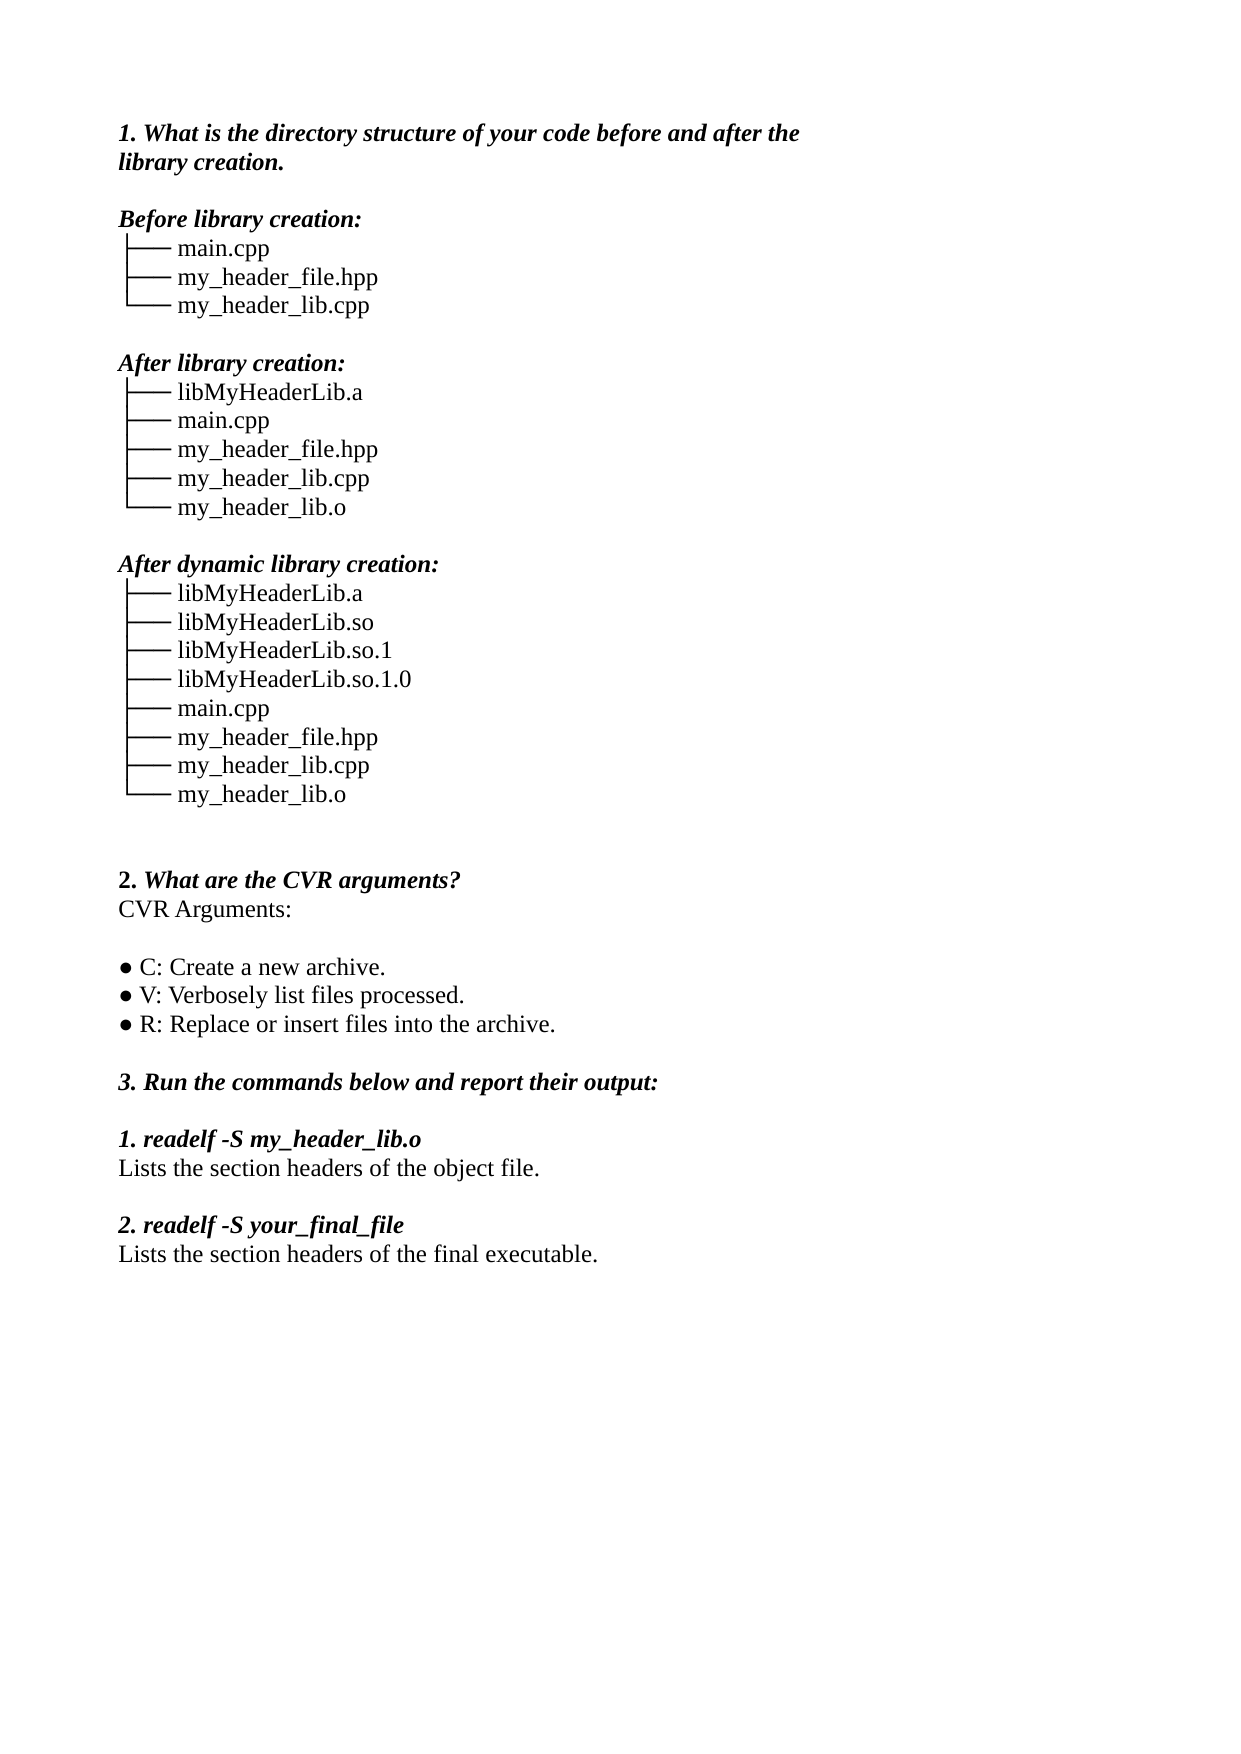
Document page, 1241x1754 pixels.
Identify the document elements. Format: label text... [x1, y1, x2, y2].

text ● C: Create a new archive. [118, 952, 1122, 981]
text ├── main.cpp [128, 233, 1122, 262]
text Lists the section headers of the final executable. [118, 1239, 1122, 1268]
text ├── my_header_file.hpp [128, 434, 1122, 463]
text Lists the section headers of the object file. [118, 1153, 1122, 1182]
text Before library creation: [118, 204, 1122, 233]
text 1. What is the directory structure of your code before and after the [118, 118, 1122, 147]
text 1. readelf -S my_header_lib.o [118, 1124, 1122, 1153]
text ├── my_header_file.hpp [128, 262, 1122, 291]
text ├── main.cpp [128, 406, 1122, 434]
text ├── libMyHeaderLib.so.1 [128, 636, 1122, 664]
text ├── main.cpp [128, 693, 1122, 722]
text └── my_header_lib.cpp [118, 291, 1122, 319]
text ├── libMyHeaderLib.so [128, 607, 1122, 636]
text ├── libMyHeaderLib.a [128, 377, 1122, 406]
text 2. What are the CVR arguments? [118, 866, 1122, 894]
text 2. readelf -S your_final_file [118, 1211, 1122, 1239]
text ├── my_header_lib.cpp [128, 751, 1122, 779]
text ● R: Replace or insert files into the archive. [118, 1009, 1122, 1038]
text └── my_header_lib.o [118, 492, 1122, 521]
text └── my_header_lib.o [118, 779, 1122, 808]
text ● V: Verbosely list files processed. [118, 981, 1122, 1009]
text 3. Run the commands below and report their output: [118, 1067, 1122, 1096]
text library creation. [118, 147, 1122, 176]
text CVR Arguments: [118, 894, 1122, 923]
text ├── libMyHeaderLib.a [128, 578, 1122, 607]
text ├── my_header_lib.cpp [128, 463, 1122, 492]
text ├── my_header_file.hpp [128, 722, 1122, 751]
text After dynamic library creation: [118, 549, 1122, 578]
text After library creation: [118, 348, 1122, 377]
text ├── libMyHeaderLib.so.1.0 [128, 664, 1122, 693]
